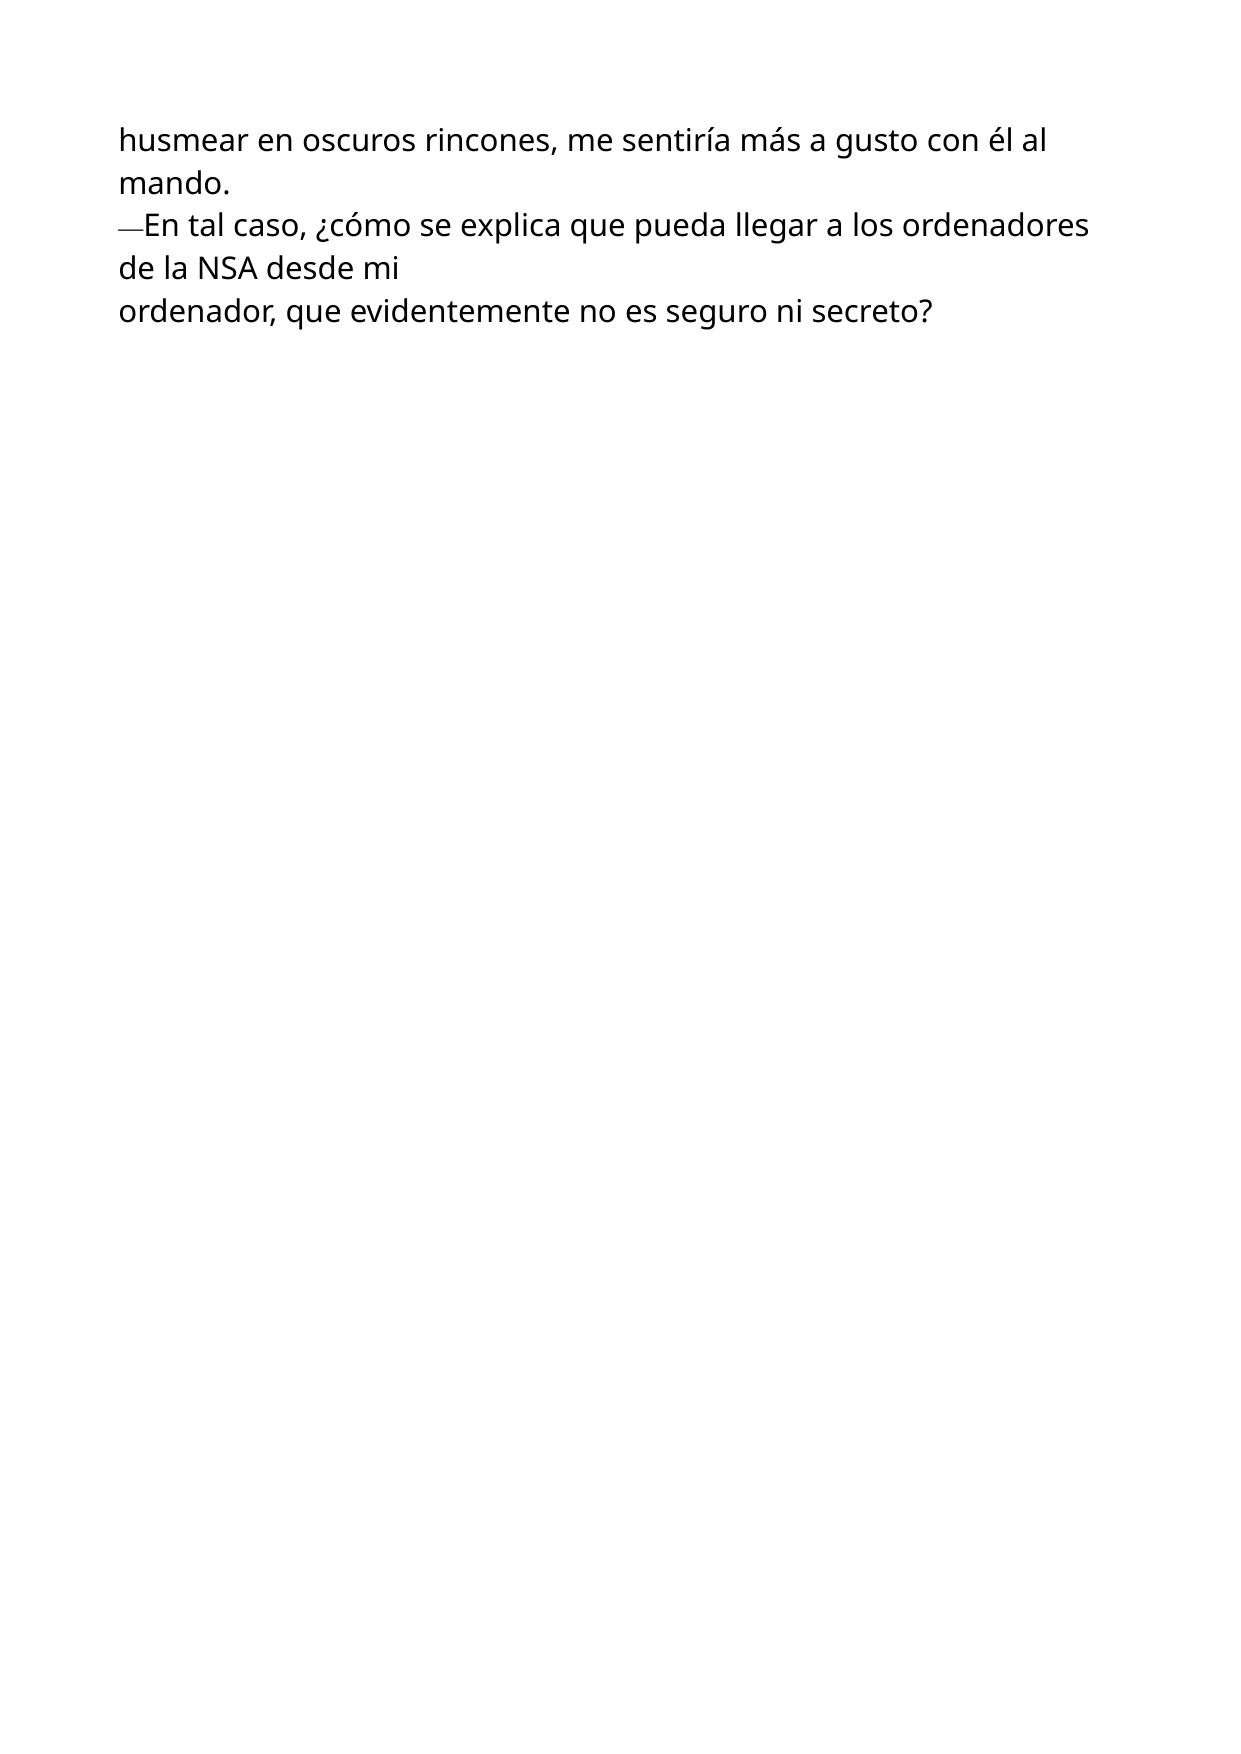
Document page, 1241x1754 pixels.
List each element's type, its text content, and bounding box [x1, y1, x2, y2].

text husmear en oscuros rincones, me sentiría más a gusto con él al mando. —En tal caso, ¿cómo se explica que pueda llegar a los ordenadores de la NSA desde mi ordenador, que evidentemente no es seguro ni secreto? [118, 118, 1122, 360]
